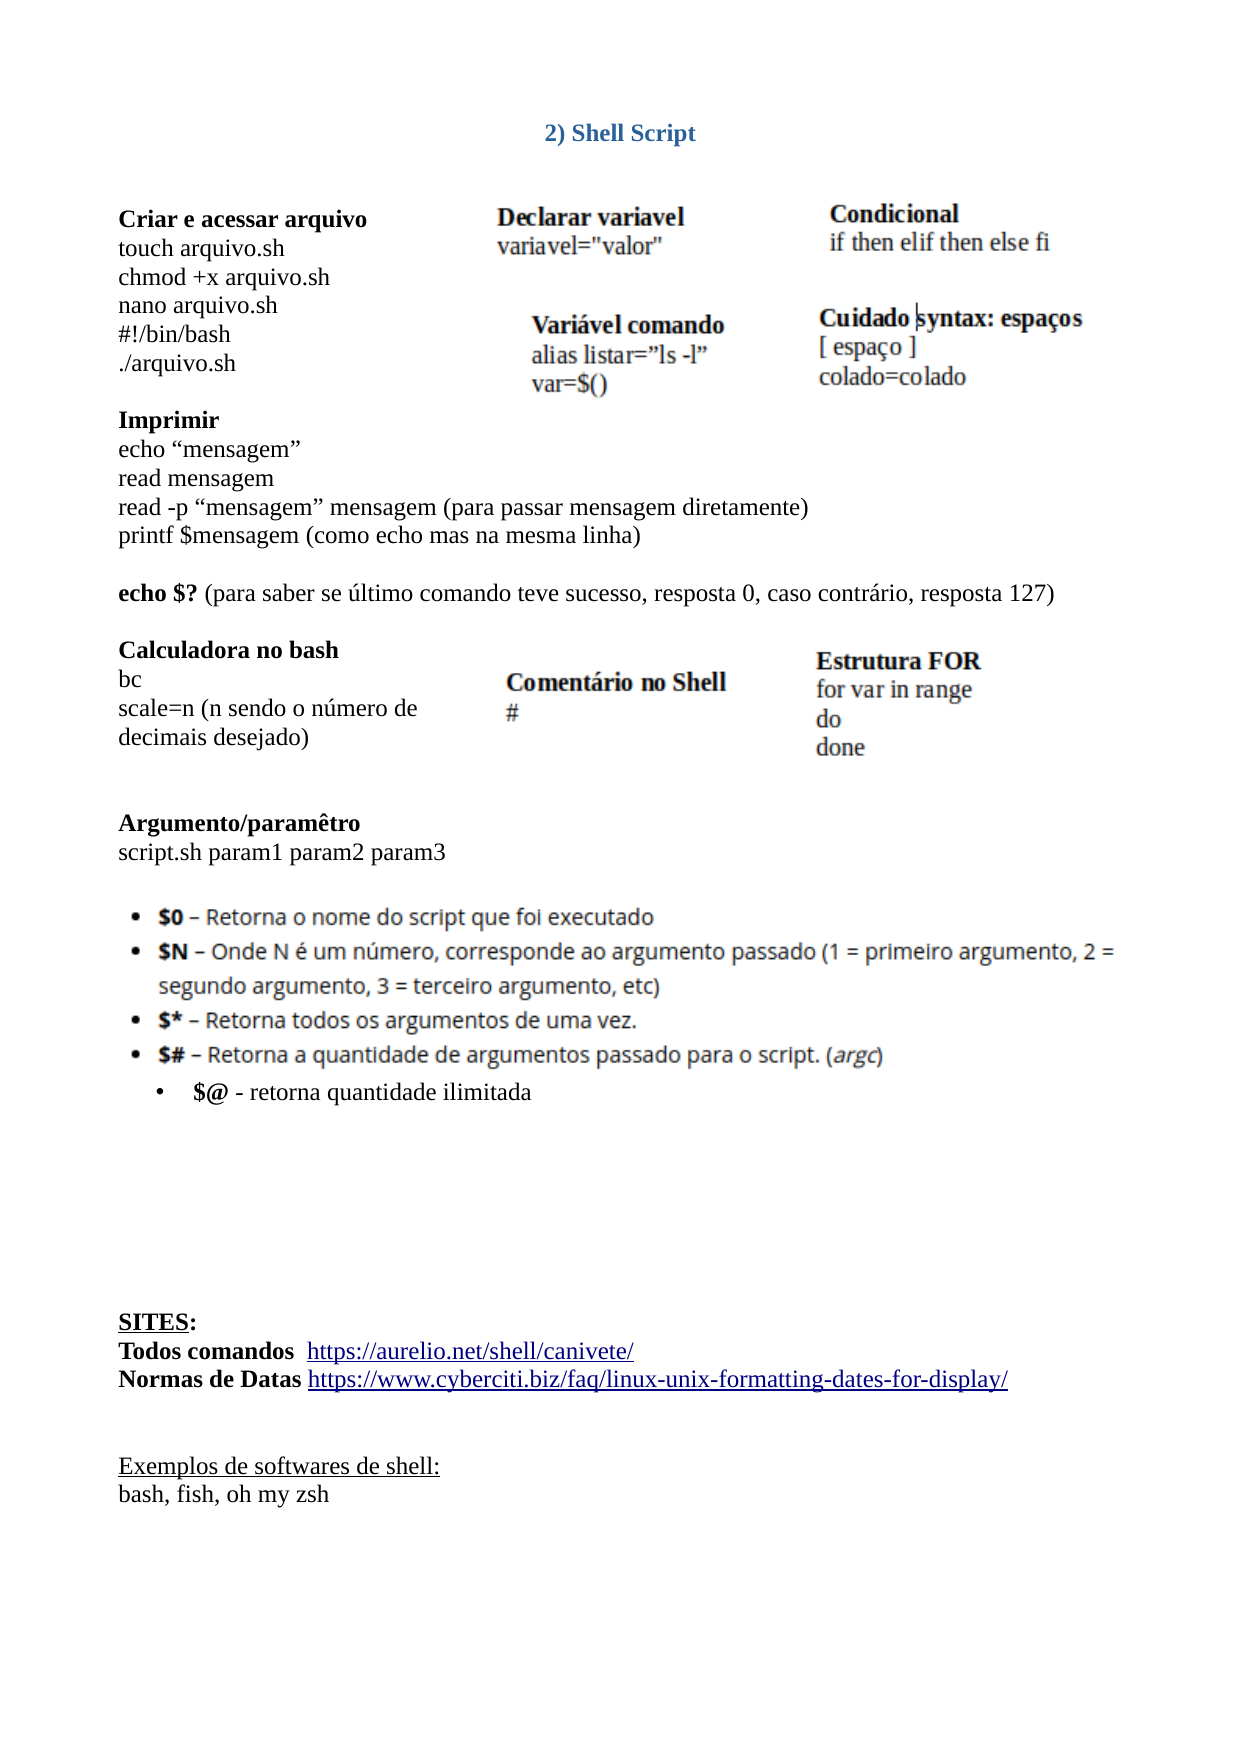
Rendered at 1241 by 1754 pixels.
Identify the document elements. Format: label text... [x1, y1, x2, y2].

text echo $? (para saber se último comando teve sucesso, resposta 0, caso contrário, resposta 127) [118, 578, 1122, 607]
text Calculadora no bash [118, 636, 1122, 664]
text echo “mensagem” [118, 434, 1122, 463]
text [764, 233, 822, 262]
picture [477, 191, 764, 269]
text [764, 204, 822, 233]
text [739, 348, 813, 377]
text bc [118, 664, 810, 693]
text SITES: [118, 1307, 1122, 1336]
text [1059, 204, 1122, 233]
picture [524, 299, 739, 408]
text chmod +x arquivo.sh [118, 262, 1122, 291]
text Todos comandos https://aurelio.net/shell/canivete/ [118, 1336, 1122, 1364]
text Normas de Datas https://www.cyberciti.biz/faq/linux-unix-formatting-dates-for-display/ [118, 1364, 1122, 1393]
text touch arquivo.sh [118, 233, 477, 262]
text [1087, 319, 1122, 348]
picture [810, 643, 995, 770]
text read -p “mensagem” mensagem (para passar mensagem diretamente) [118, 492, 1122, 521]
text [1059, 233, 1122, 262]
text ./arquivo.sh [118, 348, 524, 377]
text scale=n (n sendo o número de decimais desejado) [118, 693, 810, 751]
text Imprimir [118, 406, 1122, 434]
text [739, 319, 813, 348]
text [995, 664, 1122, 693]
text #!/bin/bash [118, 319, 524, 348]
text script.sh param1 param2 param3 [118, 837, 1122, 866]
text [995, 693, 1122, 751]
list $@ - retorna quantidade ilimitada [156, 1077, 1122, 1106]
text nano arquivo.sh [118, 291, 1122, 319]
text Criar e acessar arquivo [118, 204, 477, 233]
text Argumento/paramêtro [118, 808, 1122, 837]
picture [813, 296, 1087, 390]
text 2) Shell Script [118, 118, 1122, 147]
text bash, fish, oh my zsh [118, 1479, 1122, 1508]
picture [822, 188, 1059, 262]
text [1087, 348, 1122, 377]
text printf $mensagem (como echo mas na mesma linha) [118, 521, 1122, 549]
text read mensagem [118, 463, 1122, 492]
text Exemplos de softwares de shell: [118, 1451, 1122, 1479]
picture [500, 665, 740, 736]
picture [118, 894, 1123, 1077]
